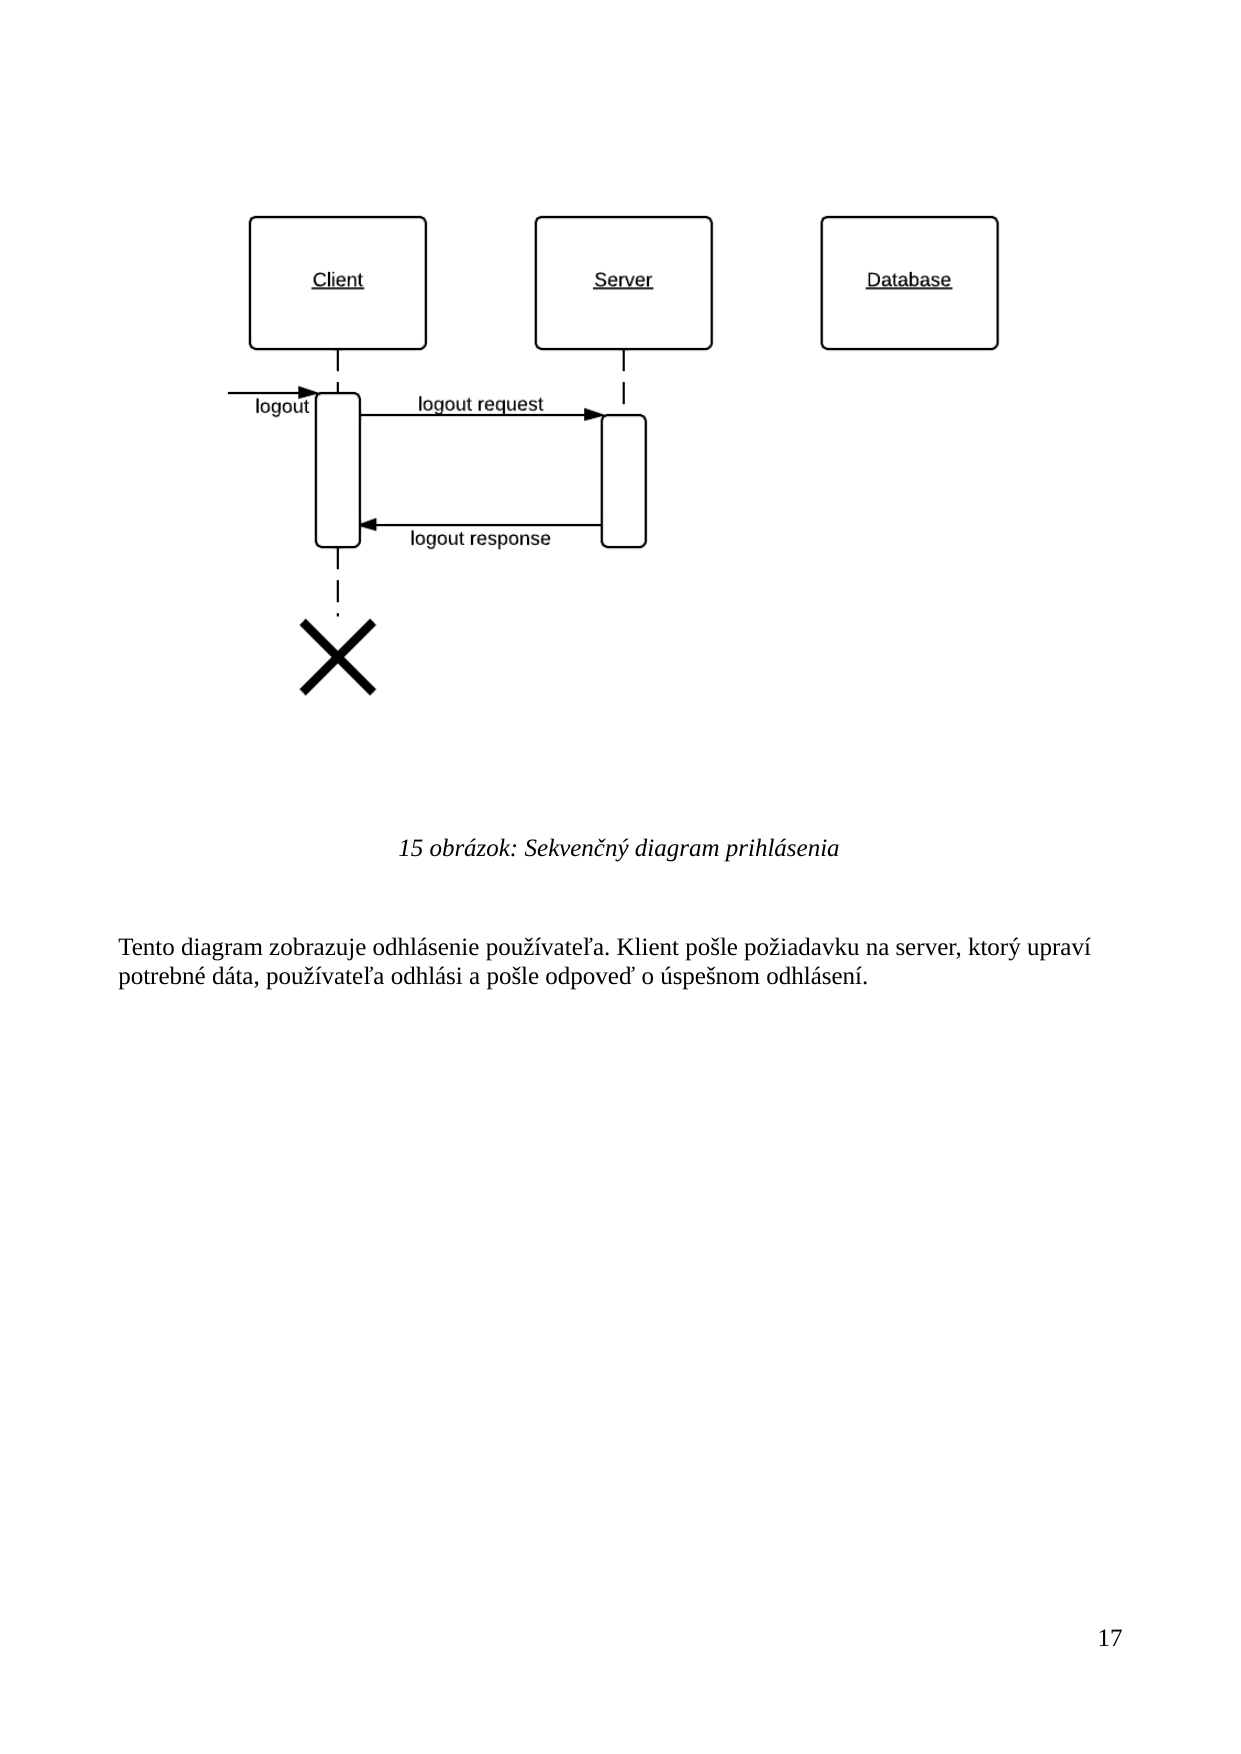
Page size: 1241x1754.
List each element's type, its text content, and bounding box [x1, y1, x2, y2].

text 15 obrázok: Sekvenčný diagram prihlásenia [118, 833, 1122, 862]
text Tento diagram zobrazuje odhlásenie používateľa. Klient pošle požiadavku na server, ktorý upraví potrebné dáta, používateľa odhlási a pošle odpoveď o úspešnom odhlásení. [118, 932, 1122, 990]
